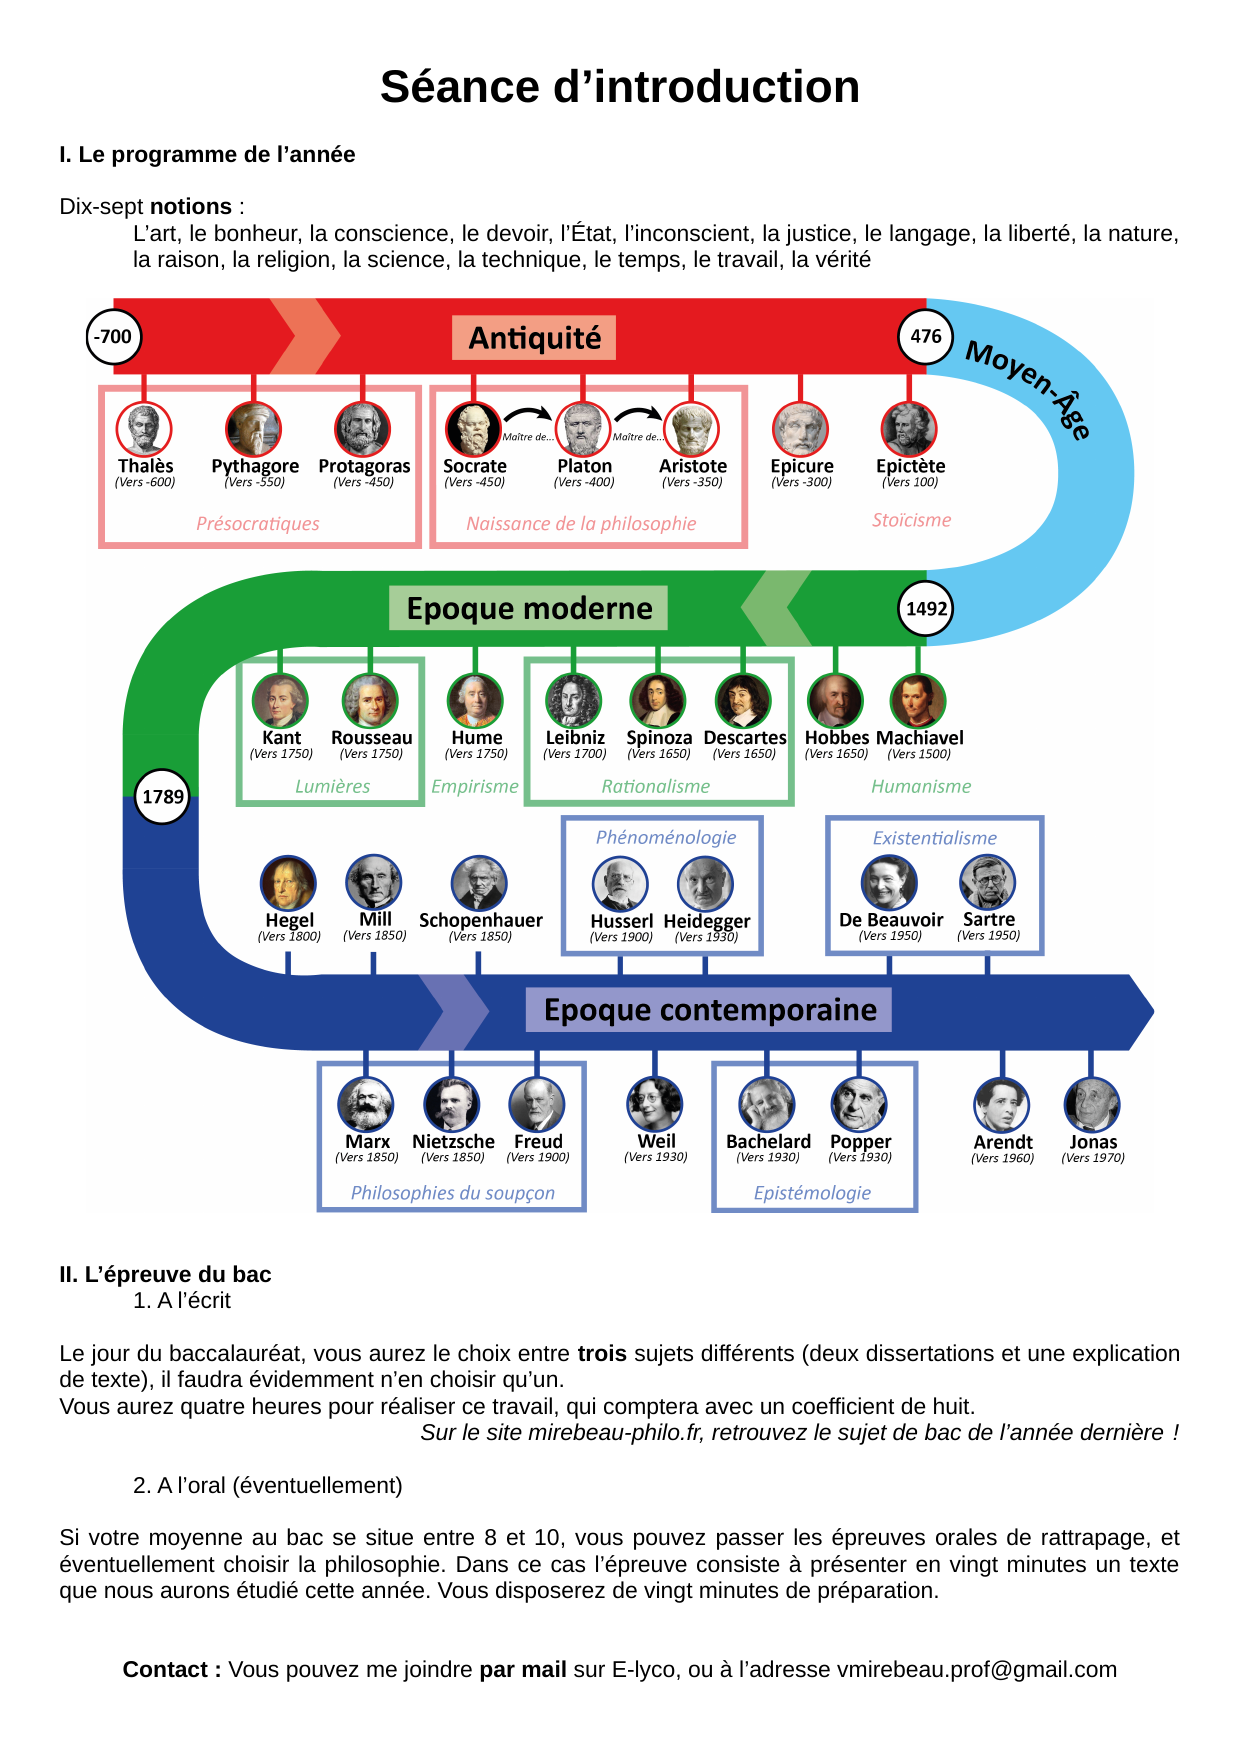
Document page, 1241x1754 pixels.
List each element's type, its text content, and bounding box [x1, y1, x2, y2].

text 2. A l’oral (éventuellement) [59, 1472, 1181, 1498]
text Séance d’introduction [59, 59, 1181, 112]
text Vous aurez quatre heures pour réaliser ce travail, qui comptera avec un coefficient de huit. [59, 1393, 1181, 1419]
text Contact : Vous pouvez me joindre par mail sur E-lyco, ou à l’adresse vmirebeau.prof@gmail.com [59, 1656, 1181, 1682]
text 1. A l’écrit [59, 1287, 1181, 1313]
picture [85, 298, 1155, 1213]
text Dix-sept notions : [59, 193, 1181, 219]
text I. Le programme de l’année [59, 141, 1181, 167]
text II. L’épreuve du bac [59, 1261, 1181, 1287]
text Sur le site mirebeau-philo.fr, retrouvez le sujet de bac de l’année dernière ! [59, 1419, 1181, 1445]
text Le jour du baccalauréat, vous aurez le choix entre trois sujets différents (deux dissertations et une explication de texte), il faudra évidemment n’en choisir qu’un. [59, 1340, 1181, 1393]
text L’art, le bonheur, la conscience, le devoir, l’État, l’inconscient, la justice, le langage, la liberté, la nature, la raison, la religion, la science, la technique, le temps, le travail, la vérité [133, 219, 1181, 272]
text Si votre moyenne au bac se situe entre 8 et 10, vous pouvez passer les épreuves orales de rattrapage, et éventuellement choisir la philosophie. Dans ce cas l’épreuve consiste à présenter en vingt minutes un texte que nous aurons étudié cette année. Vous disposerez de vingt minutes de préparation. [59, 1524, 1181, 1603]
